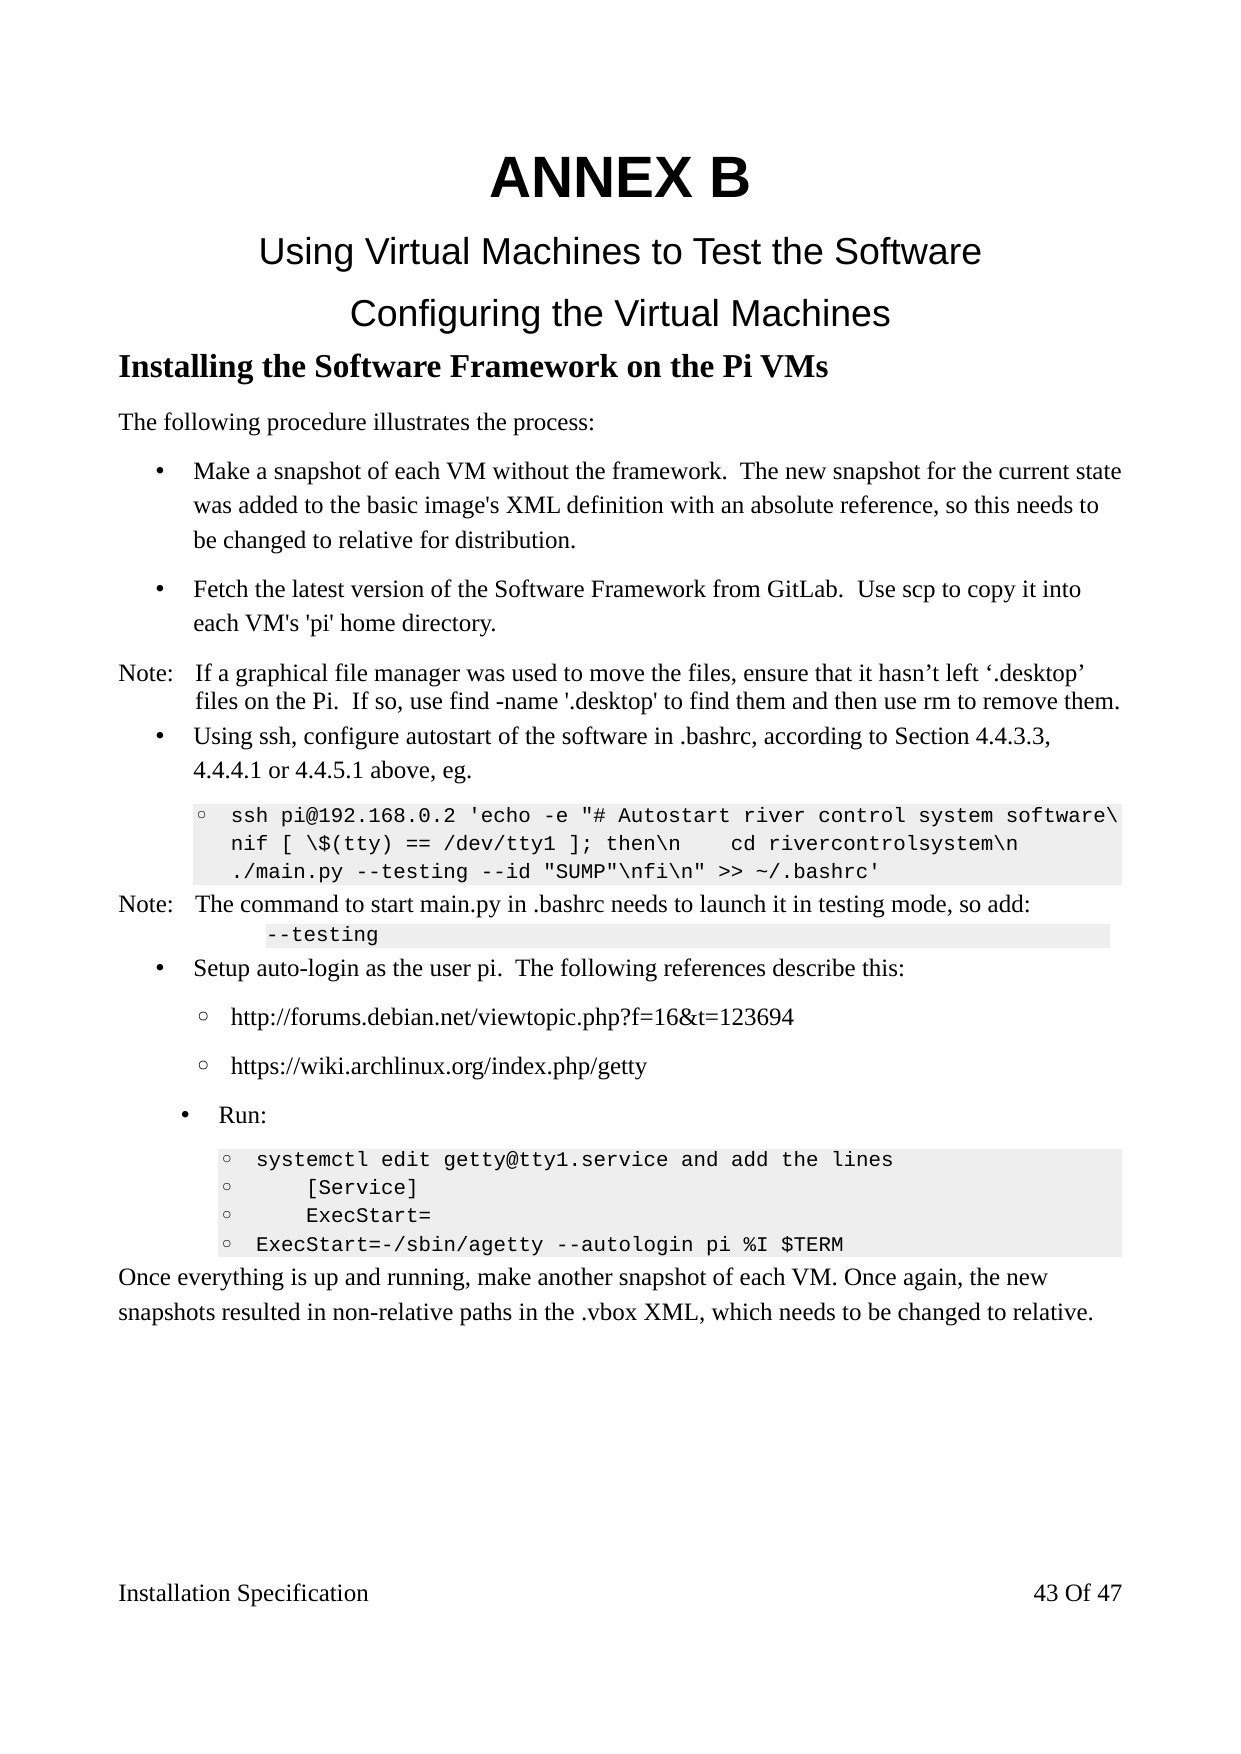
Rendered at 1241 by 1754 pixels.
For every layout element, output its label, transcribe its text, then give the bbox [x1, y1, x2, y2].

list ssh pi@192.168.0.2 'echo -e "# Autostart river control system software\nif [ \$(tty) == /dev/tty1 ]; then\n cd rivercontrolsystem\n ./main.py --testing --id "SUMP"\nfi\n" >> ~/.bashrc' [193, 804, 1122, 885]
text The following procedure illustrates the process: [118, 407, 1122, 436]
list https://wiki.archlinux.org/index.php/getty [193, 1051, 1122, 1079]
list Run: [181, 1100, 1122, 1128]
list Using ssh, configure autostart of the software in .bashrc, according to Section 4.4.3.3, 4.4.4.1 or 4.4.5.1 above, eg. [156, 721, 1122, 784]
subtitle Using Virtual Machines to Test the Software [118, 229, 1122, 272]
list systemctl edit getty@tty1.service and add the lines [218, 1149, 1122, 1172]
text --testing [266, 924, 1110, 948]
title ANNEX B [118, 143, 1122, 210]
text Note: If a graphical file manager was used to move the files, ensure that it hasn’t left ‘.desktop’ files on the Pi. If so, use find -name '.desktop' to find them and then use rm to remove them. [118, 658, 1122, 715]
list http://forums.debian.net/viewtopic.php?f=16&t=123694 [193, 1002, 1122, 1030]
list Fetch the latest version of the Software Framework from GitLab. Use scp to copy it into each VM's 'pi' home directory. [156, 574, 1122, 637]
list ExecStart=-/sbin/agetty --autologin pi %I $TERM [218, 1234, 1122, 1257]
subtitle Configuring the Virtual Machines [118, 291, 1122, 334]
text Installing the Software Framework on the Pi VMs [118, 346, 1122, 385]
list ExecStart= [218, 1206, 1122, 1229]
list Setup auto-login as the user pi. The following references describe this: [156, 953, 1122, 981]
list [Service] [218, 1177, 1122, 1201]
text Note: The command to start main.py in .bashrc needs to launch it in testing mode, so add: [118, 889, 1122, 918]
text Once everything is up and running, make another snapshot of each VM. Once again, the new snapshots resulted in non-relative paths in the .vbox XML, which needs to be changed to relative. [118, 1262, 1122, 1325]
list Make a snapshot of each VM without the framework. The new snapshot for the current state was added to the basic image's XML definition with an absolute reference, so this needs to be changed to relative for distribution. [156, 456, 1122, 554]
